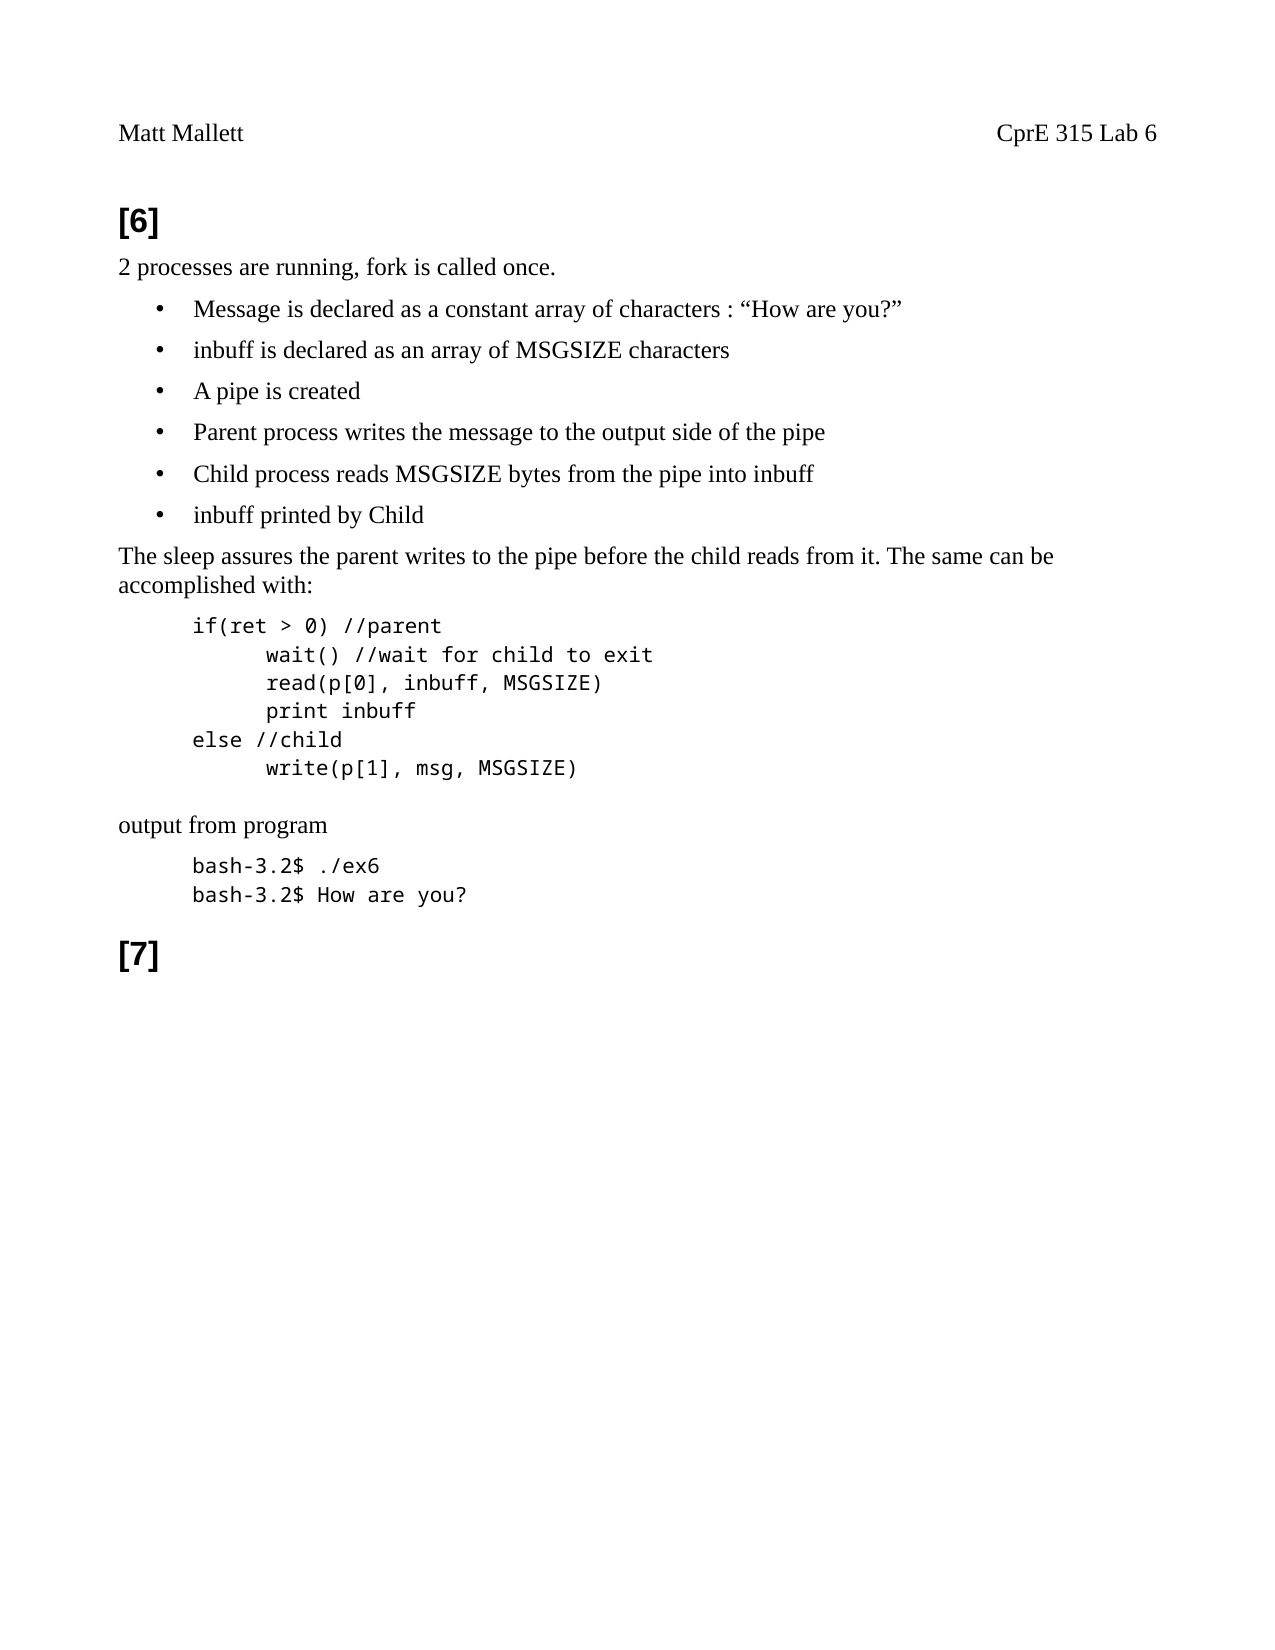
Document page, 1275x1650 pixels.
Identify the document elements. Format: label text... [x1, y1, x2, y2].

text if(ret > 0) //parent [192, 611, 1157, 640]
subtitle [7] [118, 933, 1157, 972]
text bash-3.2$ ./ex6 [192, 852, 1157, 880]
list inbuff is declared as an array of MSGSIZE characters [156, 335, 1157, 364]
list A pipe is created [156, 376, 1157, 405]
text bash-3.2$ How are you? [192, 880, 1157, 908]
list Message is declared as a constant array of characters : “How are you?” [156, 294, 1157, 322]
text 2 processes are running, fork is called once. [118, 252, 1157, 281]
text print inbuff [192, 697, 1157, 725]
text write(p[1], msg, MSGSIZE) [192, 753, 1157, 782]
list Parent process writes the message to the output side of the pipe [156, 417, 1157, 446]
list Child process reads MSGSIZE bytes from the pipe into inbuff [156, 459, 1157, 487]
list inbuff printed by Child [156, 500, 1157, 529]
text else //child [192, 725, 1157, 753]
subtitle [6] [118, 201, 1157, 240]
text wait() //wait for child to exit [192, 640, 1157, 668]
text The sleep assures the parent writes to the pipe before the child reads from it. The same can be accomplished with: [118, 541, 1157, 599]
text read(p[0], inbuff, MSGSIZE) [192, 668, 1157, 697]
text output from program [118, 810, 1157, 839]
